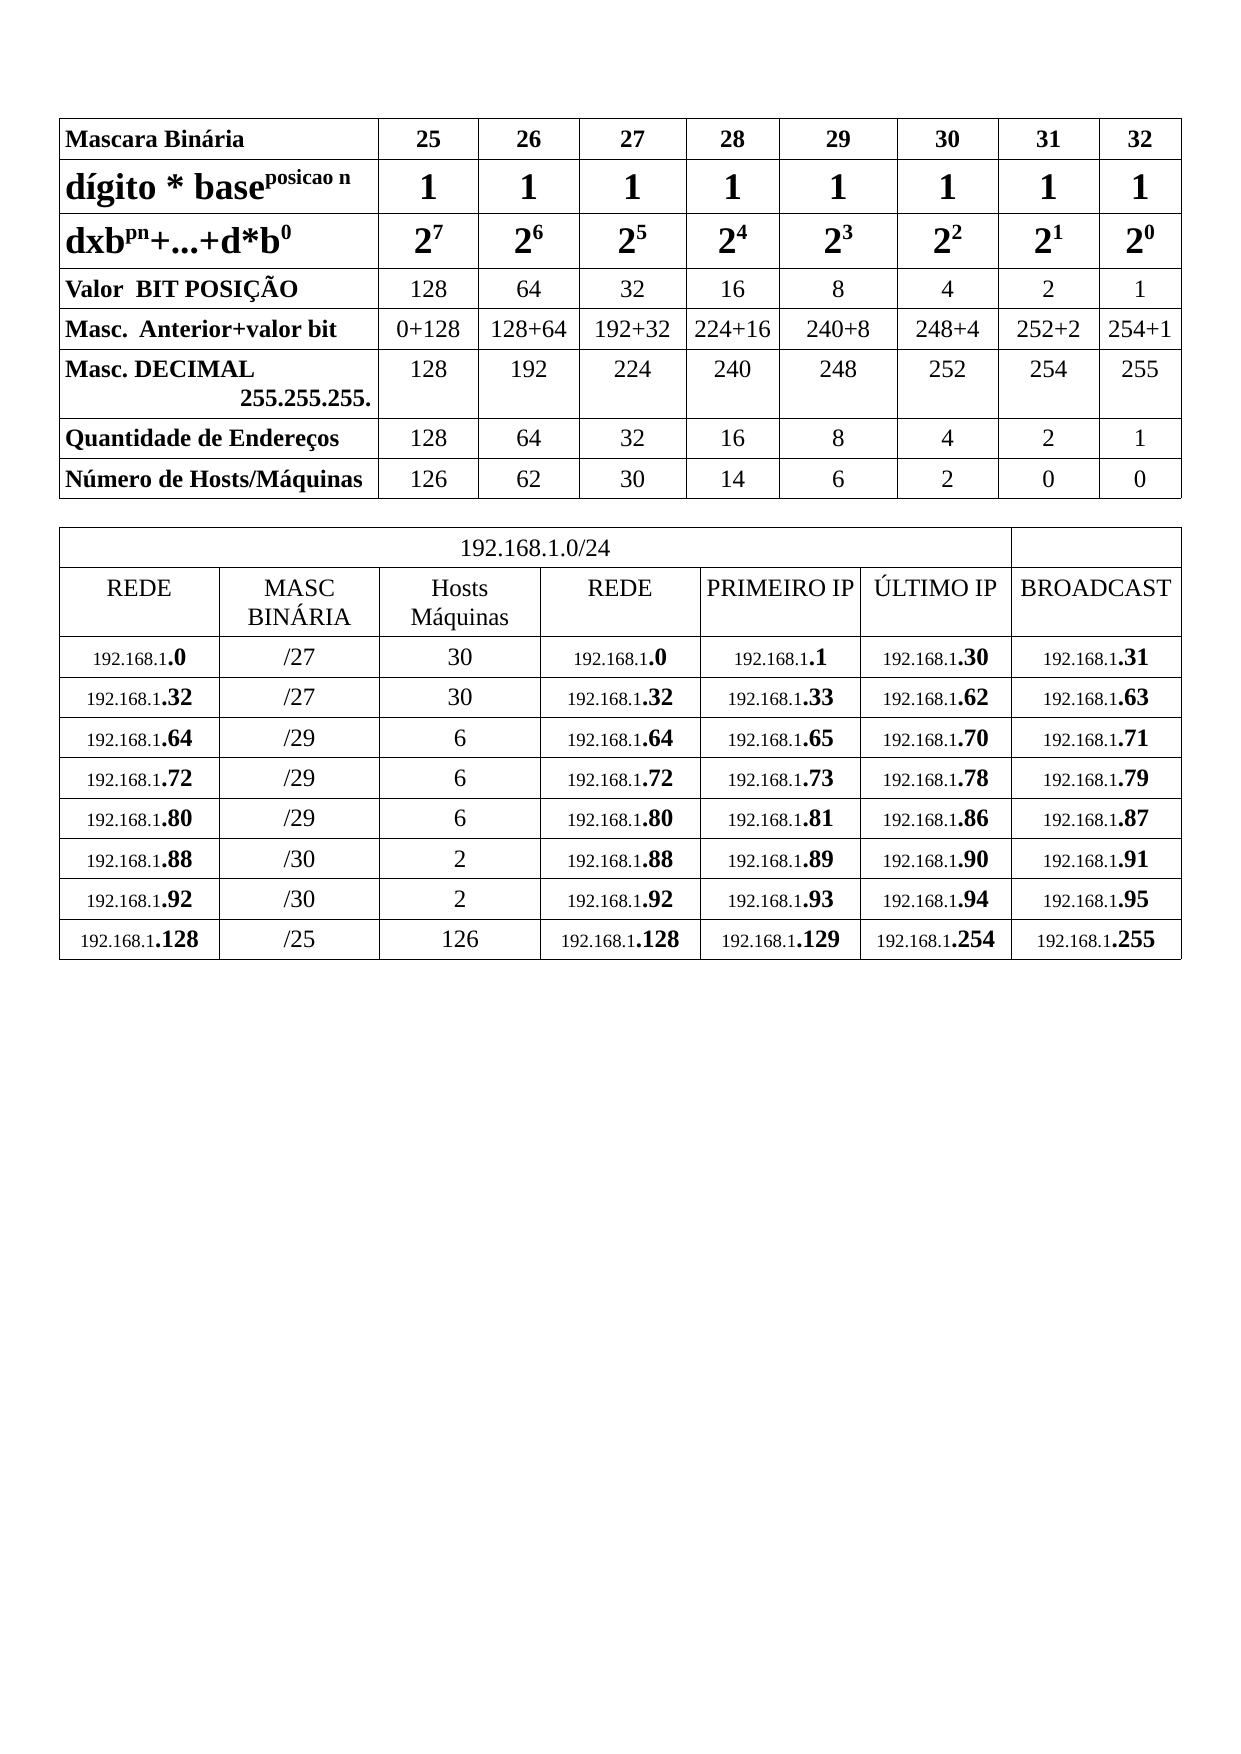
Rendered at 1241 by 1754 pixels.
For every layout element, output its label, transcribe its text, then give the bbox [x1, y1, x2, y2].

table_cell 64 [479, 269, 579, 308]
table_cell REDE [60, 568, 219, 636]
table_cell 8 [780, 419, 897, 458]
table_cell 192.168.1.255 [1012, 920, 1181, 959]
table_cell 192.168.1.0 [541, 637, 700, 677]
table_cell 6 [380, 799, 540, 838]
table_cell 126 [380, 920, 540, 959]
table_cell Quantidade de Endereços [60, 419, 378, 458]
table_cell ÚLTIMO IP [861, 568, 1011, 636]
table_cell 192.168.1.72 [60, 758, 219, 798]
table_cell 62 [479, 459, 579, 498]
table_header 28 [687, 119, 779, 158]
table_cell BROADCAST [1012, 568, 1181, 636]
table_cell 192.168.1.86 [861, 799, 1011, 838]
table_cell Número de Hosts/Máquinas [60, 459, 378, 498]
table_cell /27 [220, 678, 379, 717]
table_cell 192.168.1.79 [1012, 758, 1181, 798]
table_cell 0 [1100, 459, 1181, 498]
table_cell 22 [898, 214, 998, 268]
table_cell 1 [580, 160, 686, 213]
table_cell 254 [999, 350, 1099, 417]
table_cell 192.168.1.80 [541, 799, 700, 838]
table_cell /25 [220, 920, 379, 959]
table_header [1012, 528, 1181, 567]
table_cell 192.168.1.73 [701, 758, 860, 798]
table_cell 192.168.1.94 [861, 879, 1011, 918]
table_cell 1 [898, 160, 998, 213]
table_cell Masc. Anterior+valor bit [60, 309, 378, 348]
table_header 26 [479, 119, 579, 158]
table_cell 192.168.1.129 [701, 920, 860, 959]
table_cell 20 [1100, 214, 1181, 268]
table_cell dígito * baseposicao n [60, 160, 378, 213]
table_cell 254+1 [1100, 309, 1181, 348]
table_cell 32 [580, 419, 686, 458]
table_cell 192.168.1.91 [1012, 839, 1181, 878]
table_cell 1 [1100, 269, 1181, 308]
table_cell /30 [220, 879, 379, 918]
table_cell 2 [380, 879, 540, 918]
table_header 31 [999, 119, 1099, 158]
table_cell Hosts Máquinas [380, 568, 540, 636]
table_cell 192.168.1.33 [701, 678, 860, 717]
table_cell 192.168.1.32 [60, 678, 219, 717]
table_cell 30 [380, 637, 540, 677]
table_cell /30 [220, 839, 379, 878]
table_cell 27 [379, 214, 478, 268]
table_cell 248+4 [898, 309, 998, 348]
table_cell 25 [580, 214, 686, 268]
table_cell 192.168.1.87 [1012, 799, 1181, 838]
table_cell REDE [541, 568, 700, 636]
table_cell 1 [1100, 160, 1181, 213]
table_cell Masc. DECIMAL 255.255.255. [60, 350, 378, 417]
table_cell 192.168.1.128 [541, 920, 700, 959]
table_cell /29 [220, 799, 379, 838]
table_cell 2 [999, 419, 1099, 458]
table_cell 0 [999, 459, 1099, 498]
table_cell 224 [580, 350, 686, 417]
table_cell 128 [379, 419, 478, 458]
table_header 27 [580, 119, 686, 158]
table_cell /29 [220, 718, 379, 757]
table_cell 192.168.1.89 [701, 839, 860, 878]
table_cell 192.168.1.64 [60, 718, 219, 757]
table_header 29 [780, 119, 897, 158]
table_cell 192.168.1.92 [60, 879, 219, 918]
table_cell 192.168.1.63 [1012, 678, 1181, 717]
table_cell 128 [379, 350, 478, 417]
table_cell 192.168.1.128 [60, 920, 219, 959]
table_cell 8 [780, 269, 897, 308]
table_cell PRIMEIRO IP [701, 568, 860, 636]
table_header 30 [898, 119, 998, 158]
table_cell 1 [687, 160, 779, 213]
table_cell 1 [999, 160, 1099, 213]
table_cell 255 [1100, 350, 1181, 417]
table_cell 128 [379, 269, 478, 308]
table_cell 192.168.1.0 [60, 637, 219, 677]
table_cell 192.168.1.88 [60, 839, 219, 878]
table_cell 192.168.1.90 [861, 839, 1011, 878]
table_header Mascara Binária [60, 119, 378, 158]
table_cell 192+32 [580, 309, 686, 348]
table_cell 6 [380, 758, 540, 798]
table_cell 126 [379, 459, 478, 498]
table_cell 192.168.1.78 [861, 758, 1011, 798]
table_header 192.168.1.0/24 [60, 528, 1011, 567]
table_cell 240+8 [780, 309, 897, 348]
table_cell 1 [1100, 419, 1181, 458]
table_cell 32 [580, 269, 686, 308]
table_cell 0+128 [379, 309, 478, 348]
table_cell /29 [220, 758, 379, 798]
table_cell 192.168.1.65 [701, 718, 860, 757]
table_cell 6 [780, 459, 897, 498]
table_cell 192.168.1.62 [861, 678, 1011, 717]
table_cell 192.168.1.72 [541, 758, 700, 798]
table_cell Valor BIT POSIÇÃO [60, 269, 378, 308]
table_cell 4 [898, 269, 998, 308]
table_cell 26 [479, 214, 579, 268]
table_cell 1 [479, 160, 579, 213]
table_cell 192.168.1.31 [1012, 637, 1181, 677]
table_cell MASC BINÁRIA [220, 568, 379, 636]
table_cell 192.168.1.32 [541, 678, 700, 717]
table_cell 14 [687, 459, 779, 498]
table_cell 2 [898, 459, 998, 498]
table_cell 192.168.1.70 [861, 718, 1011, 757]
table_cell 2 [999, 269, 1099, 308]
table_cell 192.168.1.64 [541, 718, 700, 757]
table_cell 252 [898, 350, 998, 417]
table_cell 192.168.1.92 [541, 879, 700, 918]
table_cell 192.168.1.1 [701, 637, 860, 677]
table_cell 1 [780, 160, 897, 213]
table_cell 192.168.1.30 [861, 637, 1011, 677]
table_header 32 [1100, 119, 1181, 158]
table_cell 192.168.1.93 [701, 879, 860, 918]
table_header 25 [379, 119, 478, 158]
table_cell 128+64 [479, 309, 579, 348]
table_cell 16 [687, 419, 779, 458]
table_cell 2 [380, 839, 540, 878]
table_cell 192.168.1.95 [1012, 879, 1181, 918]
table_cell 4 [898, 419, 998, 458]
table_cell 1 [379, 160, 478, 213]
table_cell 248 [780, 350, 897, 417]
table_cell 21 [999, 214, 1099, 268]
table_cell 30 [580, 459, 686, 498]
table_cell 23 [780, 214, 897, 268]
table_cell 192 [479, 350, 579, 417]
table_cell dxbpn+...+d*b0 [60, 214, 378, 268]
table_cell 192.168.1.88 [541, 839, 700, 878]
table_cell 6 [380, 718, 540, 757]
table_cell 192.168.1.80 [60, 799, 219, 838]
table_cell 192.168.1.81 [701, 799, 860, 838]
table_cell 24 [687, 214, 779, 268]
table_cell 16 [687, 269, 779, 308]
table_cell 224+16 [687, 309, 779, 348]
table_cell 240 [687, 350, 779, 417]
table_cell 192.168.1.71 [1012, 718, 1181, 757]
table_cell 64 [479, 419, 579, 458]
table_cell 252+2 [999, 309, 1099, 348]
table_cell /27 [220, 637, 379, 677]
table_cell 192.168.1.254 [861, 920, 1011, 959]
table_cell 30 [380, 678, 540, 717]
